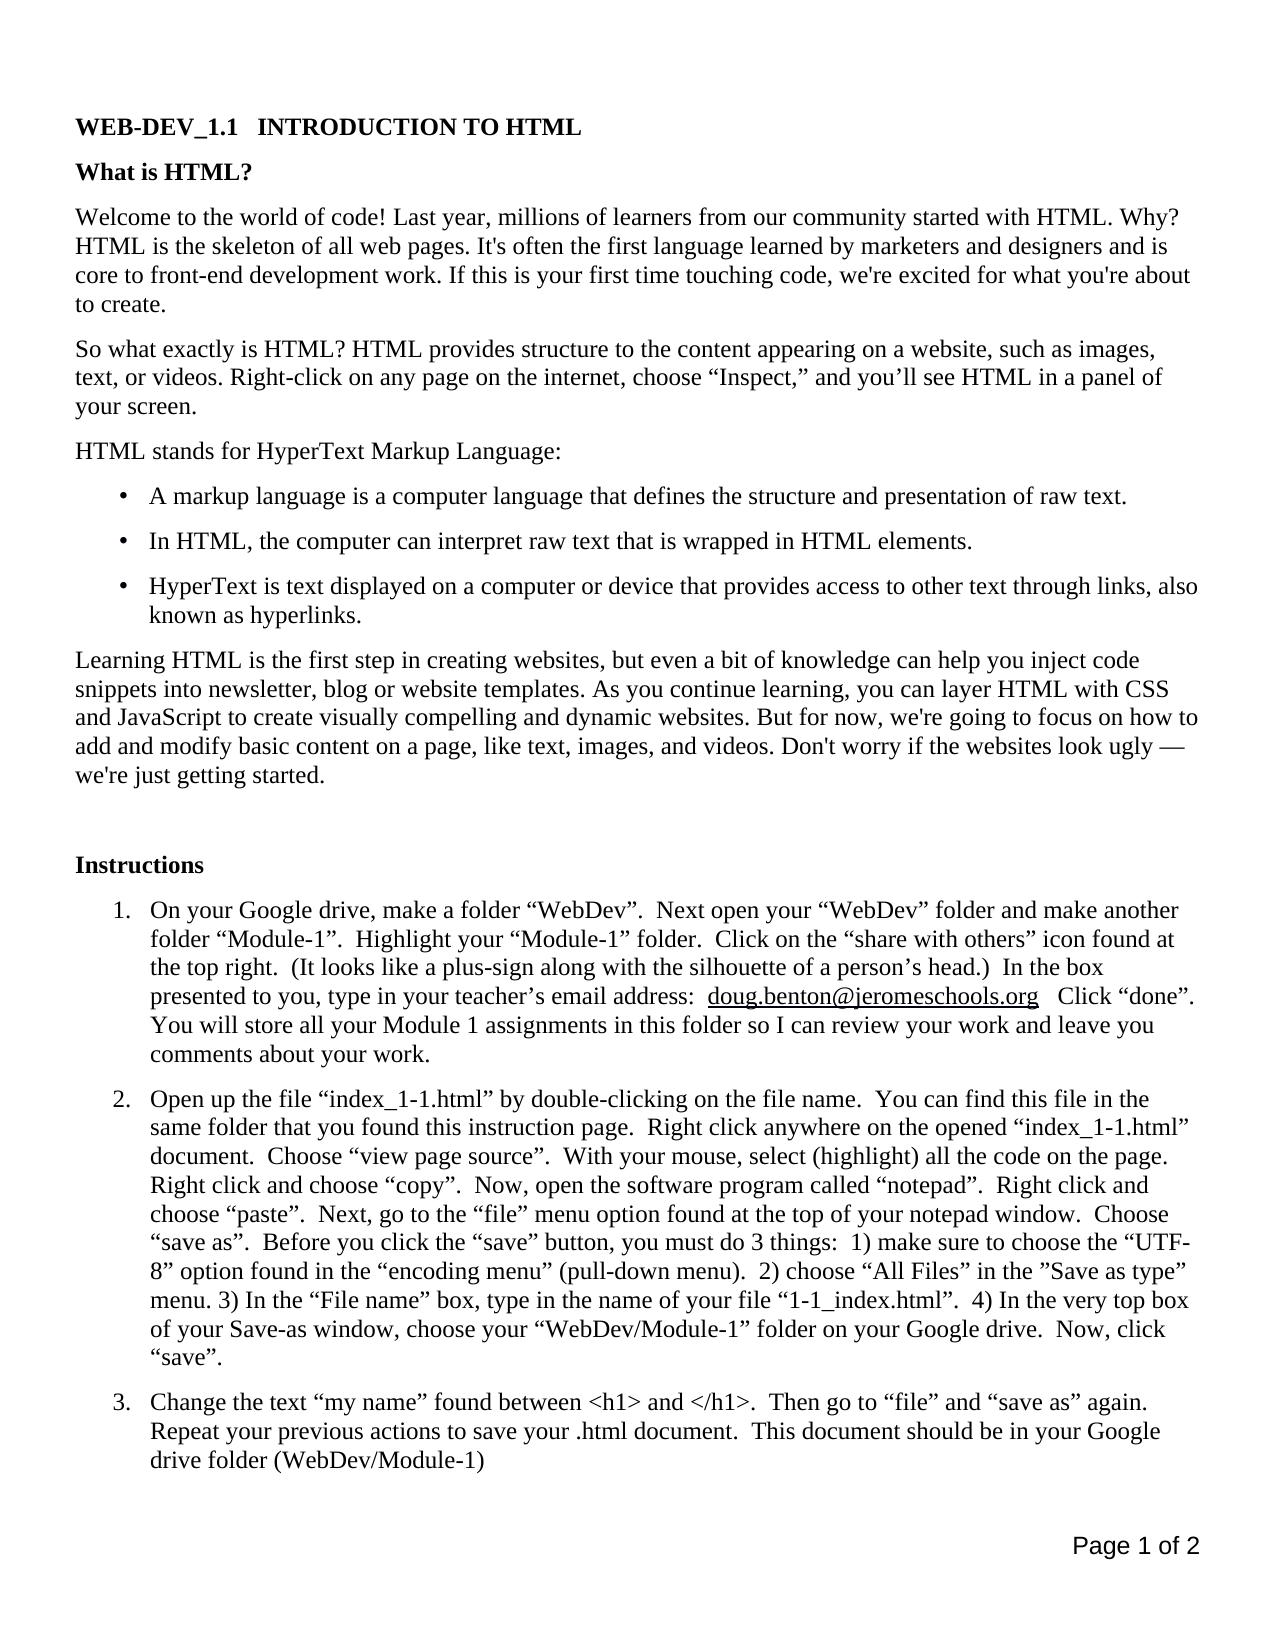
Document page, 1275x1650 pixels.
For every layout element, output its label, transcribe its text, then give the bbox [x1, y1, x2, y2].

subtitle What is HTML? [75, 157, 1200, 186]
text So what exactly is HTML? HTML provides structure to the content appearing on a website, such as images, text, or videos. Right-click on any page on the internet, choose “Inspect,” and you’ll see HTML in a panel of your screen. [75, 334, 1200, 420]
list Change the text “my name” found between <h1> and </h1>. Then go to “file” and “save as” again. Repeat your previous actions to save your .html document. This document should be in your Google drive folder (WebDev/Module-1) [112, 1387, 1200, 1474]
text Welcome to the world of code! Last year, millions of learners from our community started with HTML. Why? HTML is the skeleton of all web pages. It's often the first language learned by marketers and designers and is core to front-end development work. If this is your first time touching code, we're excited for what you're about to create. [75, 202, 1200, 317]
text Learning HTML is the first step in creating websites, but even a bit of knowledge can help you inject code snippets into newsletter, blog or website templates. As you continue learning, you can layer HTML with CSS and JavaScript to create visually compelling and dynamic websites. But for now, we're going to focus on how to add and modify basic content on a page, like text, images, and videos. Don't worry if the websites look ugly — we're just getting started. [75, 645, 1200, 789]
list Open up the file “index_1-1.html” by double-clicking on the file name. You can find this file in the same folder that you found this instruction page. Right click anywhere on the opened “index_1-1.html” document. Choose “view page source”. With your mouse, select (highlight) all the code on the page. Right click and choose “copy”. Now, open the software program called “notepad”. Right click and choose “paste”. Next, go to the “file” menu option found at the top of your notepad window. Choose “save as”. Before you click the “save” button, you must do 3 things: 1) make sure to choose the “UTF-8” option found in the “encoding menu” (pull-down menu). 2) choose “All Files” in the ”Save as type” menu. 3) In the “File name” box, type in the name of your file “1-1_index.html”. 4) In the very top box of your Save-as window, choose your “WebDev/Module-1” folder on your Google drive. Now, click “save”. [112, 1084, 1200, 1371]
list HyperText is text displayed on a computer or device that provides access to other text through links, also known as hyperlinks. [119, 571, 1200, 629]
list A markup language is a computer language that defines the structure and presentation of raw text. [119, 481, 1200, 510]
text HTML stands for HyperText Markup Language: [75, 436, 1200, 465]
list In HTML, the computer can interpret raw text that is wrapped in HTML elements. [119, 526, 1200, 555]
text WEB-DEV_1.1 INTRODUCTION TO HTML [75, 112, 1200, 141]
list On your Google drive, make a folder “WebDev”. Next open your “WebDev” folder and make another folder “Module-1”. Highlight your “Module-1” folder. Click on the “share with others” icon found at the top right. (It looks like a plus-sign along with the silhouette of a person’s head.) In the box presented to you, type in your teacher’s email address: doug.benton@jeromeschools.org Click “done”. You will store all your Module 1 assignments in this folder so I can review your work and leave you comments about your work. [112, 895, 1200, 1067]
text Instructions [75, 850, 1200, 879]
